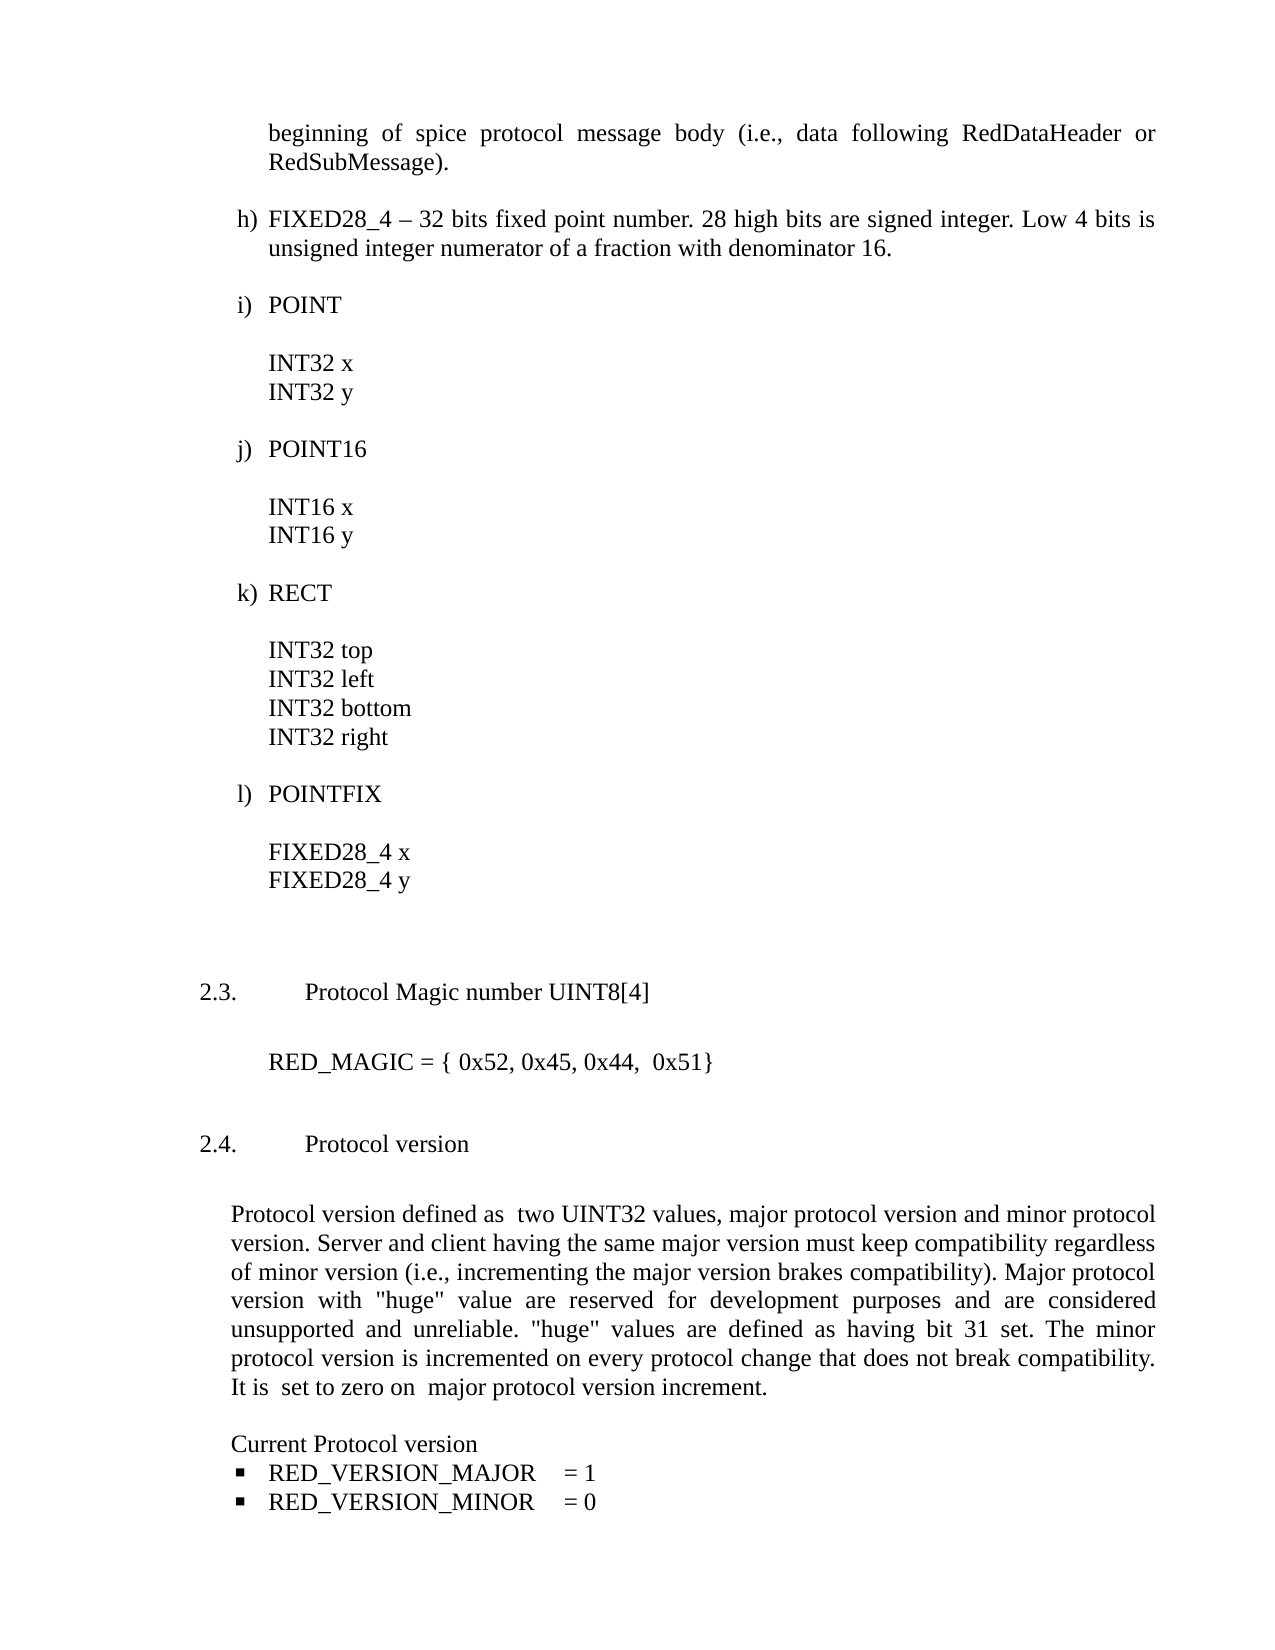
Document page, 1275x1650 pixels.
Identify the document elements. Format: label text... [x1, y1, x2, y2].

list POINT [231, 291, 1157, 319]
list FIXED28_4 y [231, 866, 1157, 894]
list FIXED28_4 – 32 bits fixed point number. 28 high bits are signed integer. Low 4 bits is unsigned integer numerator of a fraction with denominator 16. [231, 204, 1157, 262]
list Protocol version defined as two UINT32 values, major protocol version and minor protocol version. Server and client having the same major version must keep compatibility regardless of minor version (i.e., incrementing the major version brakes compatibility). Major protocol version with "huge" value are reserved for development purposes and are considered unsupported and unreliable. "huge" values are defined as having bit 31 set. The minor protocol version is incremented on every protocol change that does not break compatibility. It is set to zero on major protocol version increment. [193, 1199, 1157, 1401]
list INT16 x [231, 492, 1157, 521]
list RED_VERSION_MAJOR = 1 [231, 1458, 1157, 1487]
list POINTFIX [231, 779, 1157, 808]
subtitle Protocol Magic number UINT8[4] [193, 977, 1157, 1006]
list FIXED28_4 x [231, 837, 1157, 866]
subtitle Protocol version [193, 1129, 1157, 1158]
list INT32 top [231, 636, 1157, 664]
list beginning of spice protocol message body (i.e., data following RedDataHeader or RedSubMessage). [231, 118, 1157, 176]
list RED_VERSION_MINOR = 0 [231, 1487, 1157, 1516]
list INT16 y [231, 521, 1157, 549]
list POINT16 [231, 434, 1157, 463]
list RED_MAGIC = { 0x52, 0x45, 0x44, 0x51} [231, 1047, 1157, 1076]
list INT32 bottom [231, 693, 1157, 722]
list INT32 y [231, 377, 1157, 406]
list INT32 left [231, 664, 1157, 693]
list INT32 right [231, 722, 1157, 751]
list RECT [231, 578, 1157, 607]
list INT32 x [231, 348, 1157, 377]
list Current Protocol version [193, 1429, 1157, 1458]
